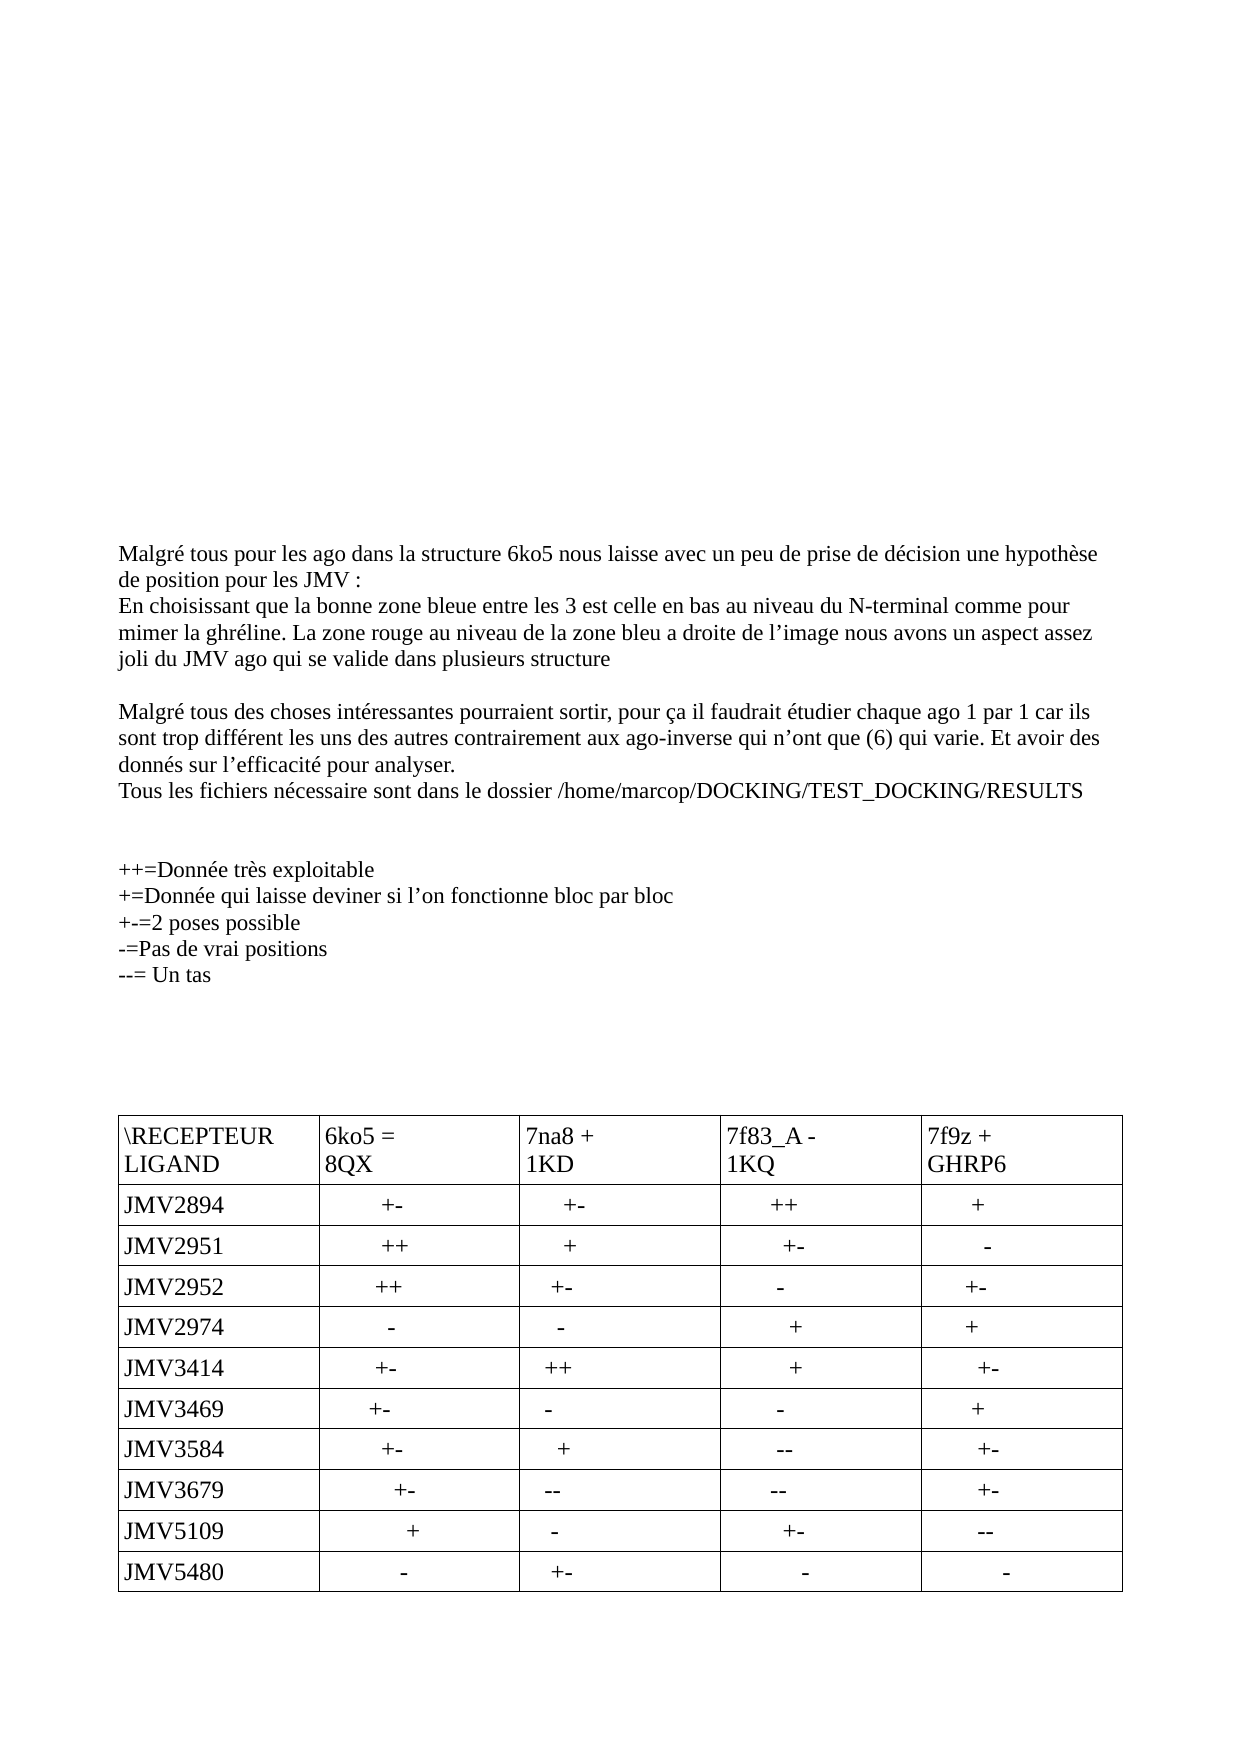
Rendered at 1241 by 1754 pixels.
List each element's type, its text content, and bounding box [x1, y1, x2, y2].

text Malgré tous des choses intéressantes pourraient sortir, pour ça il faudrait étudier chaque ago 1 par 1 car ils sont trop différent les uns des autres contrairement aux ago-inverse qui n’ont que (6) qui varie. Et avoir des donnés sur l’efficacité pour analyser. [118, 698, 1122, 777]
table_cell - [721, 1266, 921, 1306]
table_cell +- [922, 1470, 1122, 1510]
table_cell - [922, 1226, 1122, 1265]
table_cell +- [320, 1348, 519, 1388]
table_cell + [922, 1307, 1122, 1347]
text Tous les fichiers nécessaire sont dans le dossier /home/marcop/DOCKING/TEST_DOCKING/RESULTS [118, 777, 1122, 803]
table_cell - [721, 1552, 921, 1591]
table_cell +- [922, 1266, 1122, 1306]
table_cell JMV3469 [119, 1389, 319, 1428]
table_cell - [520, 1511, 720, 1551]
table_cell - [520, 1307, 720, 1347]
table_cell +- [520, 1185, 720, 1225]
text +=Donnée qui laisse deviner si l’on fonctionne bloc par bloc [118, 882, 1122, 909]
table_header 6ko5 = 8QX [320, 1116, 519, 1184]
table_header \RECEPTEUR LIGAND [119, 1116, 319, 1184]
table_cell + [721, 1348, 921, 1388]
table_cell +- [520, 1266, 720, 1306]
table_cell +- [320, 1470, 519, 1510]
table_cell -- [922, 1511, 1122, 1551]
text -=Pas de vrai positions [118, 935, 1122, 961]
table_header 7f83_A - 1KQ [721, 1116, 921, 1184]
table_header 7na8 + 1KD [520, 1116, 720, 1184]
table_cell +- [721, 1511, 921, 1551]
table_cell + [721, 1307, 921, 1347]
table_cell +- [721, 1226, 921, 1265]
table_cell + [922, 1389, 1122, 1428]
table_cell - [922, 1552, 1122, 1591]
table_cell JMV3679 [119, 1470, 319, 1510]
table_cell -- [520, 1470, 720, 1510]
table_cell + [922, 1185, 1122, 1225]
table_cell + [520, 1226, 720, 1265]
table_cell ++ [520, 1348, 720, 1388]
table_cell +- [320, 1185, 519, 1225]
text En choisissant que la bonne zone bleue entre les 3 est celle en bas au niveau du N-terminal comme pour mimer la ghréline. La zone rouge au niveau de la zone bleu a droite de l’image nous avons un aspect assez joli du JMV ago qui se valide dans plusieurs structure [118, 592, 1122, 672]
table_cell JMV2894 [119, 1185, 319, 1225]
table_cell JMV3584 [119, 1429, 319, 1469]
text --= Un tas [118, 961, 1122, 988]
table_cell +- [320, 1429, 519, 1469]
table_cell - [320, 1307, 519, 1347]
table_cell ++ [320, 1226, 519, 1265]
text +-=2 poses possible [118, 909, 1122, 935]
table_cell +- [922, 1429, 1122, 1469]
table_cell JMV5480 [119, 1552, 319, 1591]
table_cell ++ [721, 1185, 921, 1225]
text Malgré tous pour les ago dans la structure 6ko5 nous laisse avec un peu de prise de décision une hypothèse de position pour les JMV : [118, 540, 1122, 592]
table_cell JMV2974 [119, 1307, 319, 1347]
table_cell + [320, 1511, 519, 1551]
table_cell JMV5109 [119, 1511, 319, 1551]
table_cell +- [320, 1389, 519, 1428]
table_cell +- [520, 1552, 720, 1591]
table_cell - [320, 1552, 519, 1591]
table_cell +- [922, 1348, 1122, 1388]
table_cell -- [721, 1470, 921, 1510]
table_cell - [520, 1389, 720, 1428]
table_cell ++ [320, 1266, 519, 1306]
table_cell + [520, 1429, 720, 1469]
table_cell JMV2952 [119, 1266, 319, 1306]
table_header 7f9z + GHRP6 [922, 1116, 1122, 1184]
table_cell -- [721, 1429, 921, 1469]
text ++=Donnée très exploitable [118, 856, 1122, 882]
table_cell JMV3414 [119, 1348, 319, 1388]
table_cell - [721, 1389, 921, 1428]
table_cell JMV2951 [119, 1226, 319, 1265]
